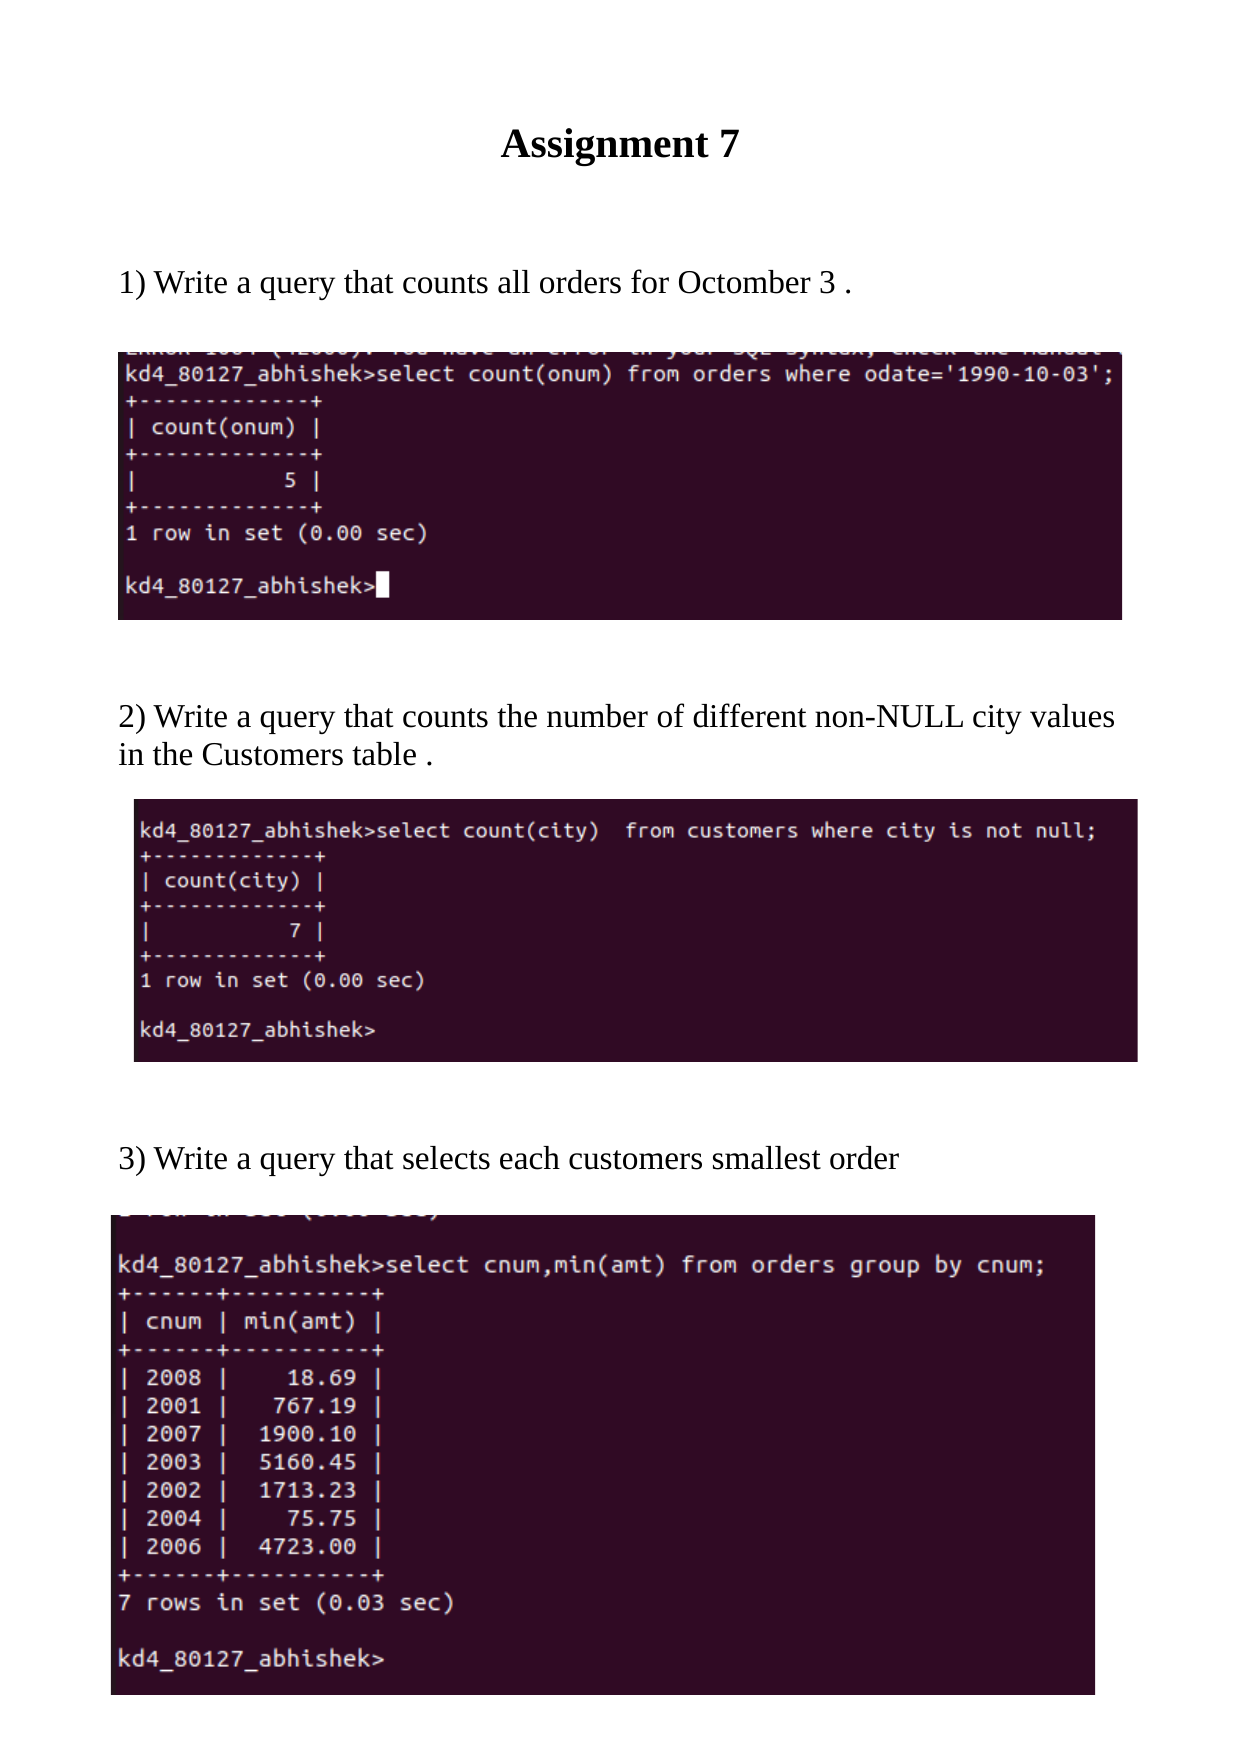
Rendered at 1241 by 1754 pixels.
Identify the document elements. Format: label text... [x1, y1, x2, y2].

picture [133, 799, 1138, 1062]
text Assignment 7 [118, 118, 1122, 166]
text 1) Write a query that counts all orders for Octomber 3 . [118, 262, 1122, 300]
picture [110, 1215, 1096, 1695]
text 2) Write a query that counts the number of different non-NULL city values in the Customers table . [118, 696, 1122, 773]
picture [118, 352, 1123, 620]
text 3) Write a query that selects each customers smallest order [118, 1138, 1122, 1177]
